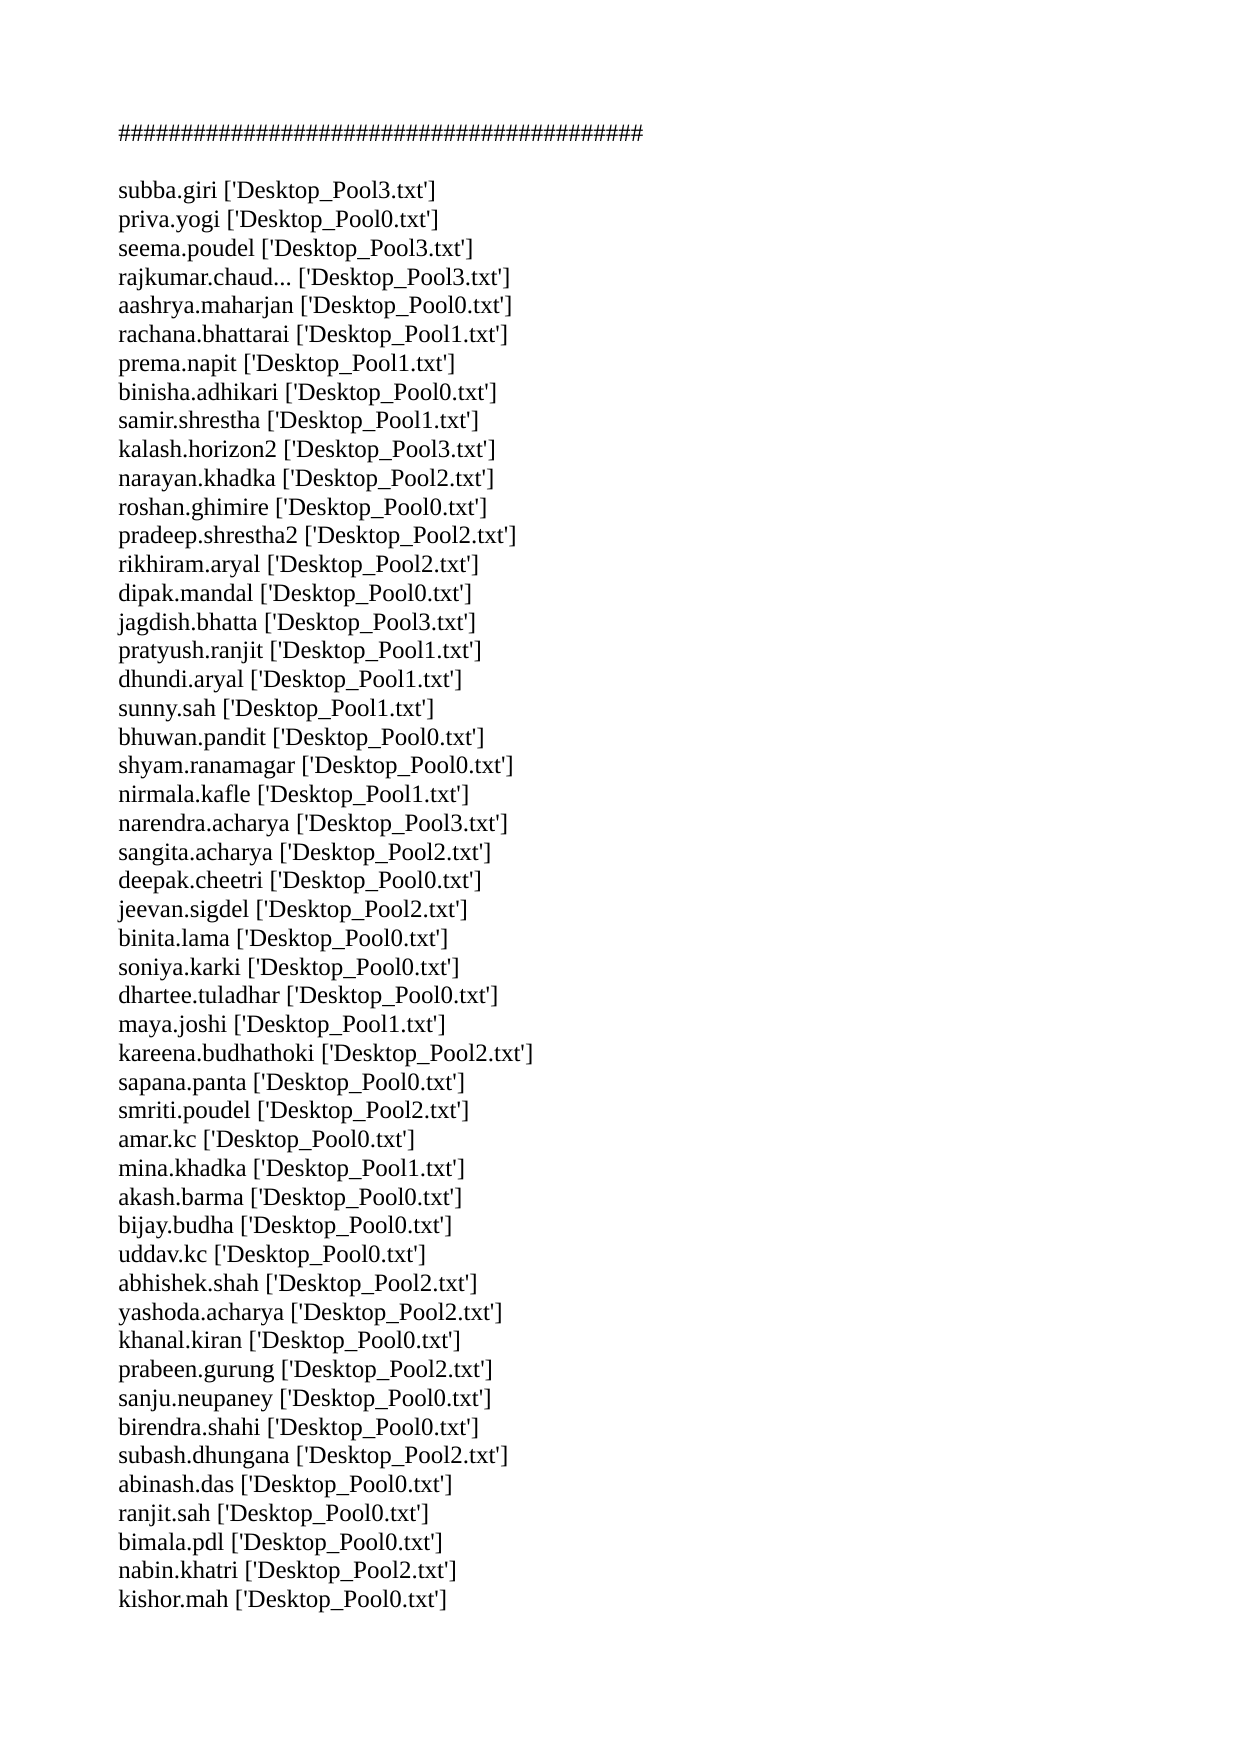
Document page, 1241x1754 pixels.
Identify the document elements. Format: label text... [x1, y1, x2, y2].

text uddav.kc ['Desktop_Pool0.txt'] [118, 1239, 1122, 1268]
text bijay.budha ['Desktop_Pool0.txt'] [118, 1211, 1122, 1239]
text birendra.shahi ['Desktop_Pool0.txt'] [118, 1412, 1122, 1441]
text ########################################## [118, 118, 1122, 147]
text priva.yogi ['Desktop_Pool0.txt'] [118, 204, 1122, 233]
text smriti.poudel ['Desktop_Pool2.txt'] [118, 1096, 1122, 1124]
text jagdish.bhatta ['Desktop_Pool3.txt'] [118, 607, 1122, 636]
text seema.poudel ['Desktop_Pool3.txt'] [118, 233, 1122, 262]
text kalash.horizon2 ['Desktop_Pool3.txt'] [118, 434, 1122, 463]
text soniya.karki ['Desktop_Pool0.txt'] [118, 952, 1122, 981]
text rachana.bhattarai ['Desktop_Pool1.txt'] [118, 319, 1122, 348]
text dhundi.aryal ['Desktop_Pool1.txt'] [118, 664, 1122, 693]
text samir.shrestha ['Desktop_Pool1.txt'] [118, 406, 1122, 434]
text prabeen.gurung ['Desktop_Pool2.txt'] [118, 1354, 1122, 1383]
text yashoda.acharya ['Desktop_Pool2.txt'] [118, 1297, 1122, 1326]
text jeevan.sigdel ['Desktop_Pool2.txt'] [118, 894, 1122, 923]
text narayan.khadka ['Desktop_Pool2.txt'] [118, 463, 1122, 492]
text ranjit.sah ['Desktop_Pool0.txt'] [118, 1498, 1122, 1527]
text sanju.neupaney ['Desktop_Pool0.txt'] [118, 1383, 1122, 1412]
text rikhiram.aryal ['Desktop_Pool2.txt'] [118, 549, 1122, 578]
text nirmala.kafle ['Desktop_Pool1.txt'] [118, 779, 1122, 808]
text rajkumar.chaud... ['Desktop_Pool3.txt'] [118, 262, 1122, 291]
text nabin.khatri ['Desktop_Pool2.txt'] [118, 1556, 1122, 1584]
text binisha.adhikari ['Desktop_Pool0.txt'] [118, 377, 1122, 406]
text prema.napit ['Desktop_Pool1.txt'] [118, 348, 1122, 377]
text aashrya.maharjan ['Desktop_Pool0.txt'] [118, 291, 1122, 319]
text dipak.mandal ['Desktop_Pool0.txt'] [118, 578, 1122, 607]
text pratyush.ranjit ['Desktop_Pool1.txt'] [118, 636, 1122, 664]
text binita.lama ['Desktop_Pool0.txt'] [118, 923, 1122, 952]
text sapana.panta ['Desktop_Pool0.txt'] [118, 1067, 1122, 1096]
text pradeep.shrestha2 ['Desktop_Pool2.txt'] [118, 521, 1122, 549]
text subash.dhungana ['Desktop_Pool2.txt'] [118, 1441, 1122, 1469]
text abhishek.shah ['Desktop_Pool2.txt'] [118, 1268, 1122, 1297]
text mina.khadka ['Desktop_Pool1.txt'] [118, 1153, 1122, 1182]
text deepak.cheetri ['Desktop_Pool0.txt'] [118, 866, 1122, 894]
text bimala.pdl ['Desktop_Pool0.txt'] [118, 1527, 1122, 1556]
text khanal.kiran ['Desktop_Pool0.txt'] [118, 1326, 1122, 1354]
text roshan.ghimire ['Desktop_Pool0.txt'] [118, 492, 1122, 521]
text akash.barma ['Desktop_Pool0.txt'] [118, 1182, 1122, 1211]
text maya.joshi ['Desktop_Pool1.txt'] [118, 1009, 1122, 1038]
text abinash.das ['Desktop_Pool0.txt'] [118, 1469, 1122, 1498]
text kareena.budhathoki ['Desktop_Pool2.txt'] [118, 1038, 1122, 1067]
text sangita.acharya ['Desktop_Pool2.txt'] [118, 837, 1122, 866]
text narendra.acharya ['Desktop_Pool3.txt'] [118, 808, 1122, 837]
text kishor.mah ['Desktop_Pool0.txt'] [118, 1584, 1122, 1613]
text amar.kc ['Desktop_Pool0.txt'] [118, 1124, 1122, 1153]
text subba.giri ['Desktop_Pool3.txt'] [118, 176, 1122, 204]
text shyam.ranamagar ['Desktop_Pool0.txt'] [118, 751, 1122, 779]
text dhartee.tuladhar ['Desktop_Pool0.txt'] [118, 981, 1122, 1009]
text sunny.sah ['Desktop_Pool1.txt'] [118, 693, 1122, 722]
text bhuwan.pandit ['Desktop_Pool0.txt'] [118, 722, 1122, 751]
